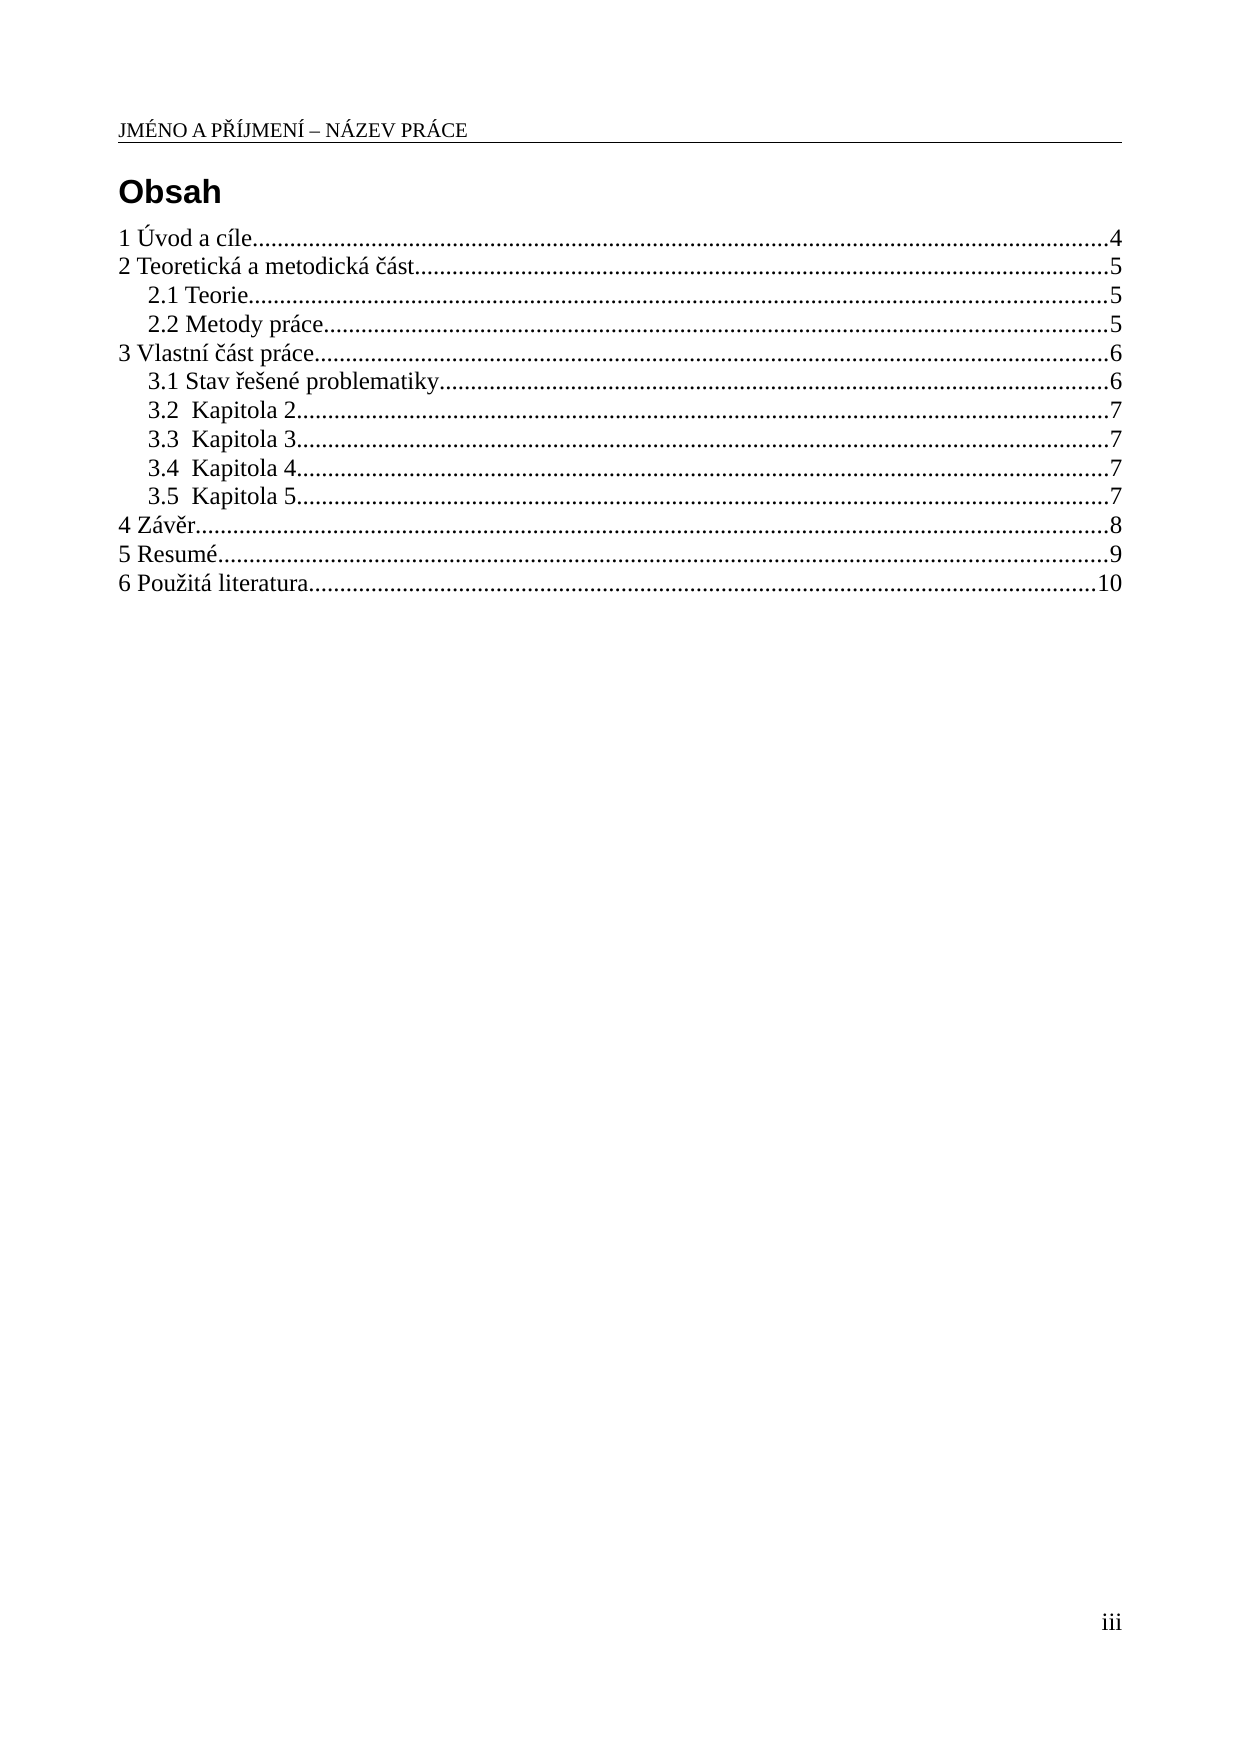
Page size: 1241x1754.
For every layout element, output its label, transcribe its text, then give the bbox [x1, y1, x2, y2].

text 3 Vlastní část práce 6 [118, 338, 1122, 366]
text 5 Resumé 9 [118, 539, 1122, 568]
text 1 Úvod a cíle 4 [118, 223, 1122, 251]
text 3.1 Stav řešené problematiky 6 [148, 366, 1122, 395]
text 4 Závěr 8 [118, 510, 1122, 539]
text 2.2 Metody práce 5 [148, 309, 1122, 338]
text 2.1 Teorie 5 [148, 280, 1122, 309]
text 3.4 Kapitola 4 7 [148, 453, 1122, 481]
text 3.5 Kapitola 5 7 [148, 481, 1122, 510]
text 3.3 Kapitola 3 7 [148, 424, 1122, 453]
subtitle Obsah [118, 172, 1122, 210]
text 3.2 Kapitola 2 7 [148, 395, 1122, 424]
text 2 Teoretická a metodická část 5 [118, 251, 1122, 280]
text 6 Použitá literatura 10 [118, 568, 1122, 596]
